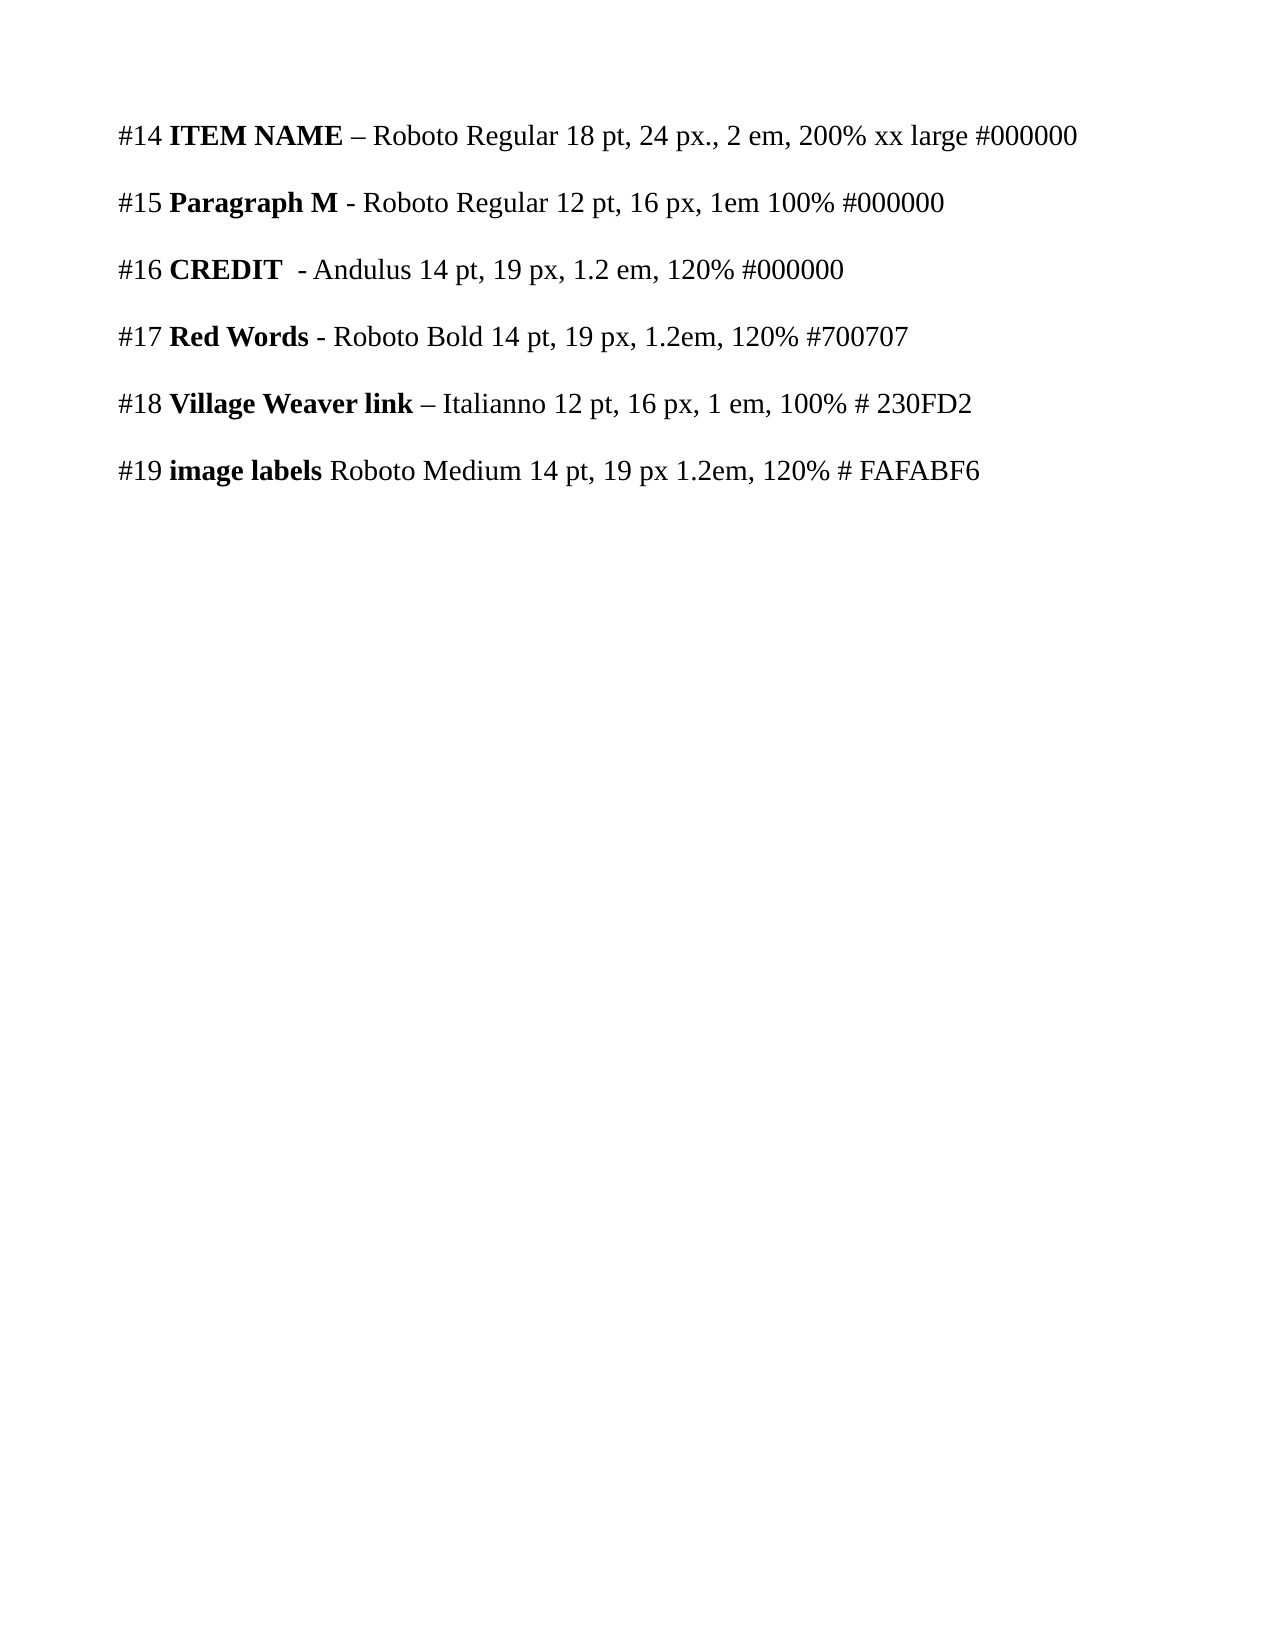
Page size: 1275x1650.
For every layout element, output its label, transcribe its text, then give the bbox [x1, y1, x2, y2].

text #17 Red Words - Roboto Bold 14 pt, 19 px, 1.2em, 120% #700707 [118, 319, 1157, 353]
text #19 image labels Roboto Medium 14 pt, 19 px 1.2em, 120% # FAFABF6 [118, 453, 1157, 487]
text #15 Paragraph M - Roboto Regular 12 pt, 16 px, 1em 100% #000000 [118, 185, 1157, 219]
text #16 CREDIT - Andulus 14 pt, 19 px, 1.2 em, 120% #000000 [118, 252, 1157, 286]
text #18 Village Weaver link – Italianno 12 pt, 16 px, 1 em, 100% # 230FD2 [118, 386, 1157, 420]
text #14 ITEM NAME – Roboto Regular 18 pt, 24 px., 2 em, 200% xx large #000000 [118, 118, 1157, 152]
